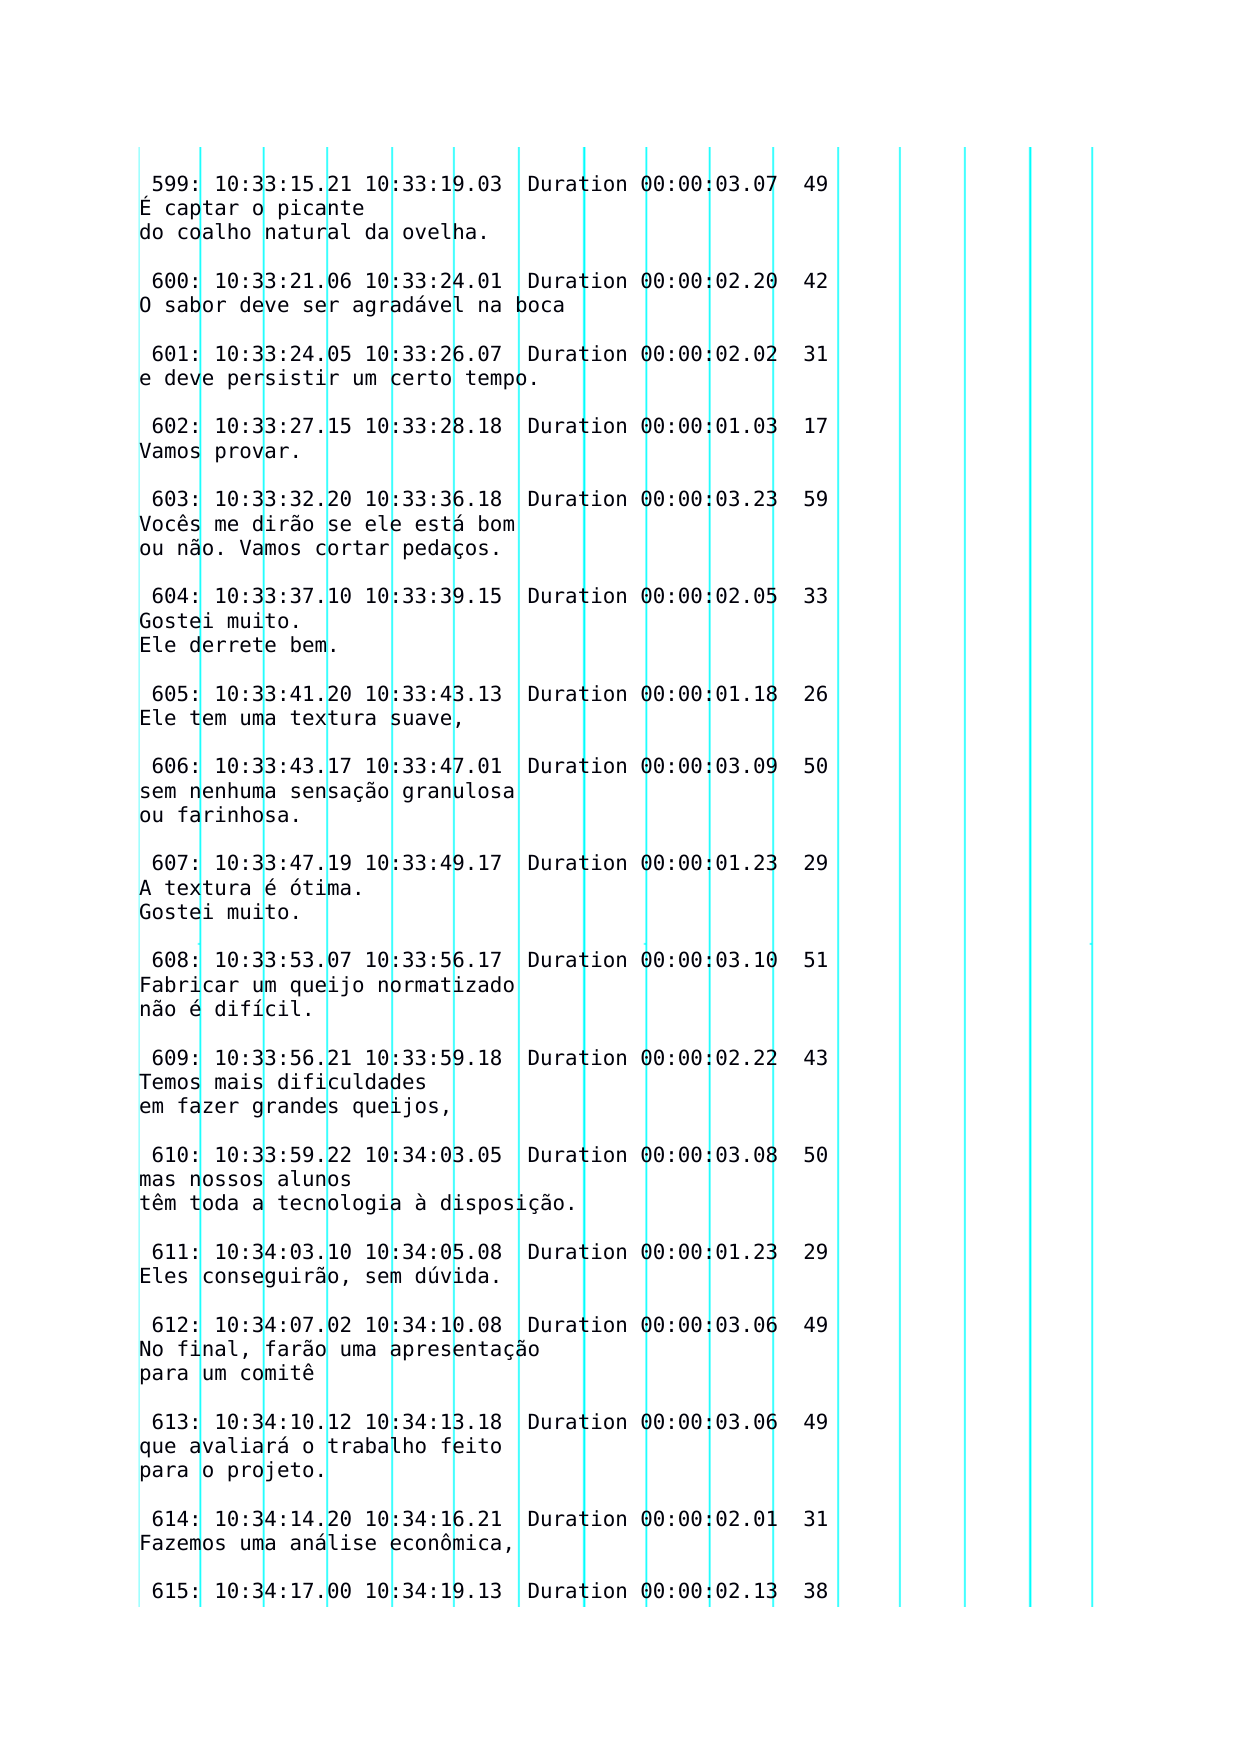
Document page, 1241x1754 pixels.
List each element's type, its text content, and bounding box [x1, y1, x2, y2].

text sem nenhuma sensação granulosa [139, 779, 1101, 803]
text Vamos provar. [139, 439, 1101, 463]
text 601: 10:33:24.05 10:33:26.07 Duration 00:00:02.02 31 [139, 342, 1101, 366]
text O sabor deve ser agradável na boca [139, 293, 1101, 317]
text não é difícil. [139, 997, 1101, 1021]
text 599: 10:33:15.21 10:33:19.03 Duration 00:00:03.07 49 [139, 172, 1101, 196]
text Gostei muito. [139, 900, 1101, 924]
text Ele tem uma textura suave, [139, 706, 1101, 730]
text que avaliará o trabalho feito [139, 1434, 1101, 1458]
picture [138, 147, 1102, 1607]
text Ele derrete bem. [139, 633, 1101, 657]
text 614: 10:34:14.20 10:34:16.21 Duration 00:00:02.01 31 [139, 1507, 1101, 1531]
text 615: 10:34:17.00 10:34:19.13 Duration 00:00:02.13 38 [139, 1579, 1101, 1604]
text 604: 10:33:37.10 10:33:39.15 Duration 00:00:02.05 33 [139, 584, 1101, 609]
text para o projeto. [139, 1458, 1101, 1482]
text Temos mais dificuldades [139, 1070, 1101, 1094]
text ou farinhosa. [139, 803, 1101, 827]
text Eles conseguirão, sem dúvida. [139, 1264, 1101, 1288]
text Fazemos uma análise econômica, [139, 1531, 1101, 1555]
text têm toda a tecnologia à disposição. [139, 1191, 1101, 1216]
text 607: 10:33:47.19 10:33:49.17 Duration 00:00:01.23 29 [139, 851, 1101, 876]
text 608: 10:33:53.07 10:33:56.17 Duration 00:00:03.10 51 [139, 948, 1101, 973]
text 613: 10:34:10.12 10:34:13.18 Duration 00:00:03.06 49 [139, 1410, 1101, 1434]
text do coalho natural da ovelha. [139, 220, 1101, 245]
text 609: 10:33:56.21 10:33:59.18 Duration 00:00:02.22 43 [139, 1046, 1101, 1070]
text em fazer grandes queijos, [139, 1094, 1101, 1118]
text e deve persistir um certo tempo. [139, 366, 1101, 390]
text para um comitê [139, 1361, 1101, 1385]
text 605: 10:33:41.20 10:33:43.13 Duration 00:00:01.18 26 [139, 682, 1101, 706]
text 610: 10:33:59.22 10:34:03.05 Duration 00:00:03.08 50 [139, 1143, 1101, 1167]
text mas nossos alunos [139, 1167, 1101, 1191]
text 606: 10:33:43.17 10:33:47.01 Duration 00:00:03.09 50 [139, 754, 1101, 779]
text Fabricar um queijo normatizado [139, 973, 1101, 997]
text 611: 10:34:03.10 10:34:05.08 Duration 00:00:01.23 29 [139, 1240, 1101, 1264]
text 612: 10:34:07.02 10:34:10.08 Duration 00:00:03.06 49 [139, 1313, 1101, 1337]
text No final, farão uma apresentação [139, 1337, 1101, 1361]
text 600: 10:33:21.06 10:33:24.01 Duration 00:00:02.20 42 [139, 269, 1101, 293]
text 603: 10:33:32.20 10:33:36.18 Duration 00:00:03.23 59 [139, 487, 1101, 512]
text É captar o picante [139, 196, 1101, 220]
text Gostei muito. [139, 609, 1101, 633]
text 602: 10:33:27.15 10:33:28.18 Duration 00:00:01.03 17 [139, 414, 1101, 439]
text A textura é ótima. [139, 876, 1101, 900]
text Vocês me dirão se ele está bom [139, 512, 1101, 536]
text ou não. Vamos cortar pedaços. [139, 536, 1101, 560]
